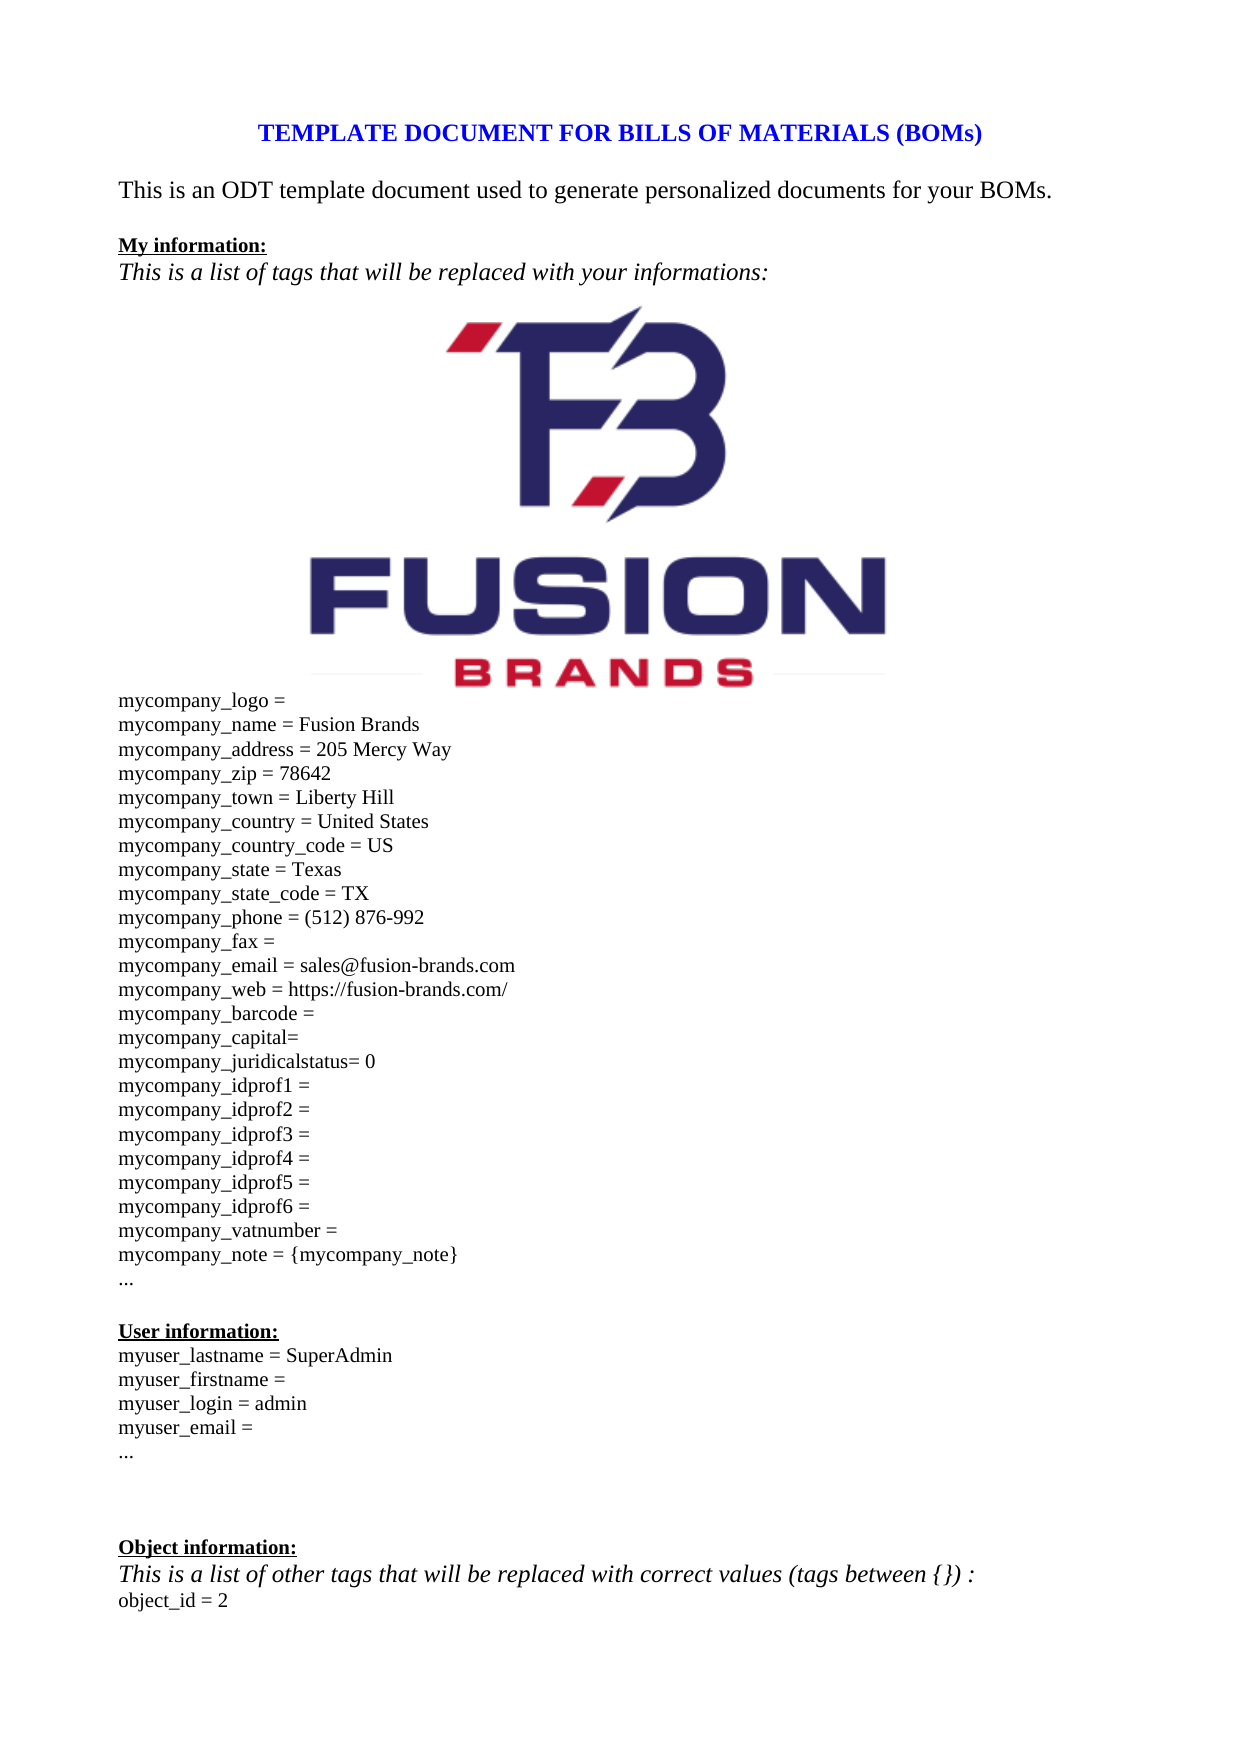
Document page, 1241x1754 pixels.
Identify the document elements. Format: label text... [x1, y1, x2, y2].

text mycompany_idprof2 = [118, 1097, 1122, 1121]
text mycompany_web = https://fusion-brands.com/ [118, 977, 1122, 1001]
text myuser_email = [118, 1415, 1122, 1439]
text mycompany_state = Texas [118, 857, 1122, 881]
text mycompany_idprof3 = [118, 1121, 1122, 1146]
text mycompany_fax = [118, 929, 1122, 953]
text mycompany_capital= [118, 1025, 1122, 1049]
picture [290, 286, 907, 708]
text myuser_lastname = SuperAdmin [118, 1343, 1122, 1367]
text mycompany_zip = 78642 [118, 761, 1122, 784]
text mycompany_idprof4 = [118, 1146, 1122, 1169]
text mycompany_town = Liberty Hill [118, 784, 1122, 809]
text mycompany_note = {mycompany_note} [118, 1242, 1122, 1266]
text myuser_login = admin [118, 1391, 1122, 1415]
text TEMPLATE DOCUMENT FOR BILLS OF MATERIALS (BOMs) [118, 118, 1122, 147]
text ... [118, 1439, 1122, 1463]
text mycompany_country = United States [118, 809, 1122, 833]
text ... [118, 1266, 1122, 1290]
text mycompany_idprof6 = [118, 1194, 1122, 1218]
text This is a list of tags that will be replaced with your informations: [118, 257, 1122, 286]
text mycompany_email = sales@fusion-brands.com [118, 953, 1122, 977]
text mycompany_name = Fusion Brands [118, 712, 1122, 736]
text Object information: [118, 1535, 1122, 1559]
text mycompany_logo = [118, 286, 1122, 712]
text My information: [118, 233, 1122, 257]
text mycompany_country_code = US [118, 833, 1122, 857]
text mycompany_phone = (512) 876-992 [118, 905, 1122, 929]
text User information: [118, 1319, 1122, 1343]
text mycompany_vatnumber = [118, 1218, 1122, 1242]
text This is an ODT template document used to generate personalized documents for your BOMs. [118, 176, 1122, 204]
text mycompany_idprof5 = [118, 1169, 1122, 1194]
text mycompany_idprof1 = [118, 1073, 1122, 1097]
text This is a list of other tags that will be replaced with correct values (tags between {}) : [118, 1559, 1122, 1588]
text myuser_firstname = [118, 1367, 1122, 1391]
text mycompany_barcode = [118, 1001, 1122, 1025]
text mycompany_address = 205 Mercy Way [118, 736, 1122, 761]
text mycompany_juridicalstatus= 0 [118, 1049, 1122, 1073]
text mycompany_state_code = TX [118, 881, 1122, 905]
text object_id = 2 [118, 1588, 1122, 1612]
